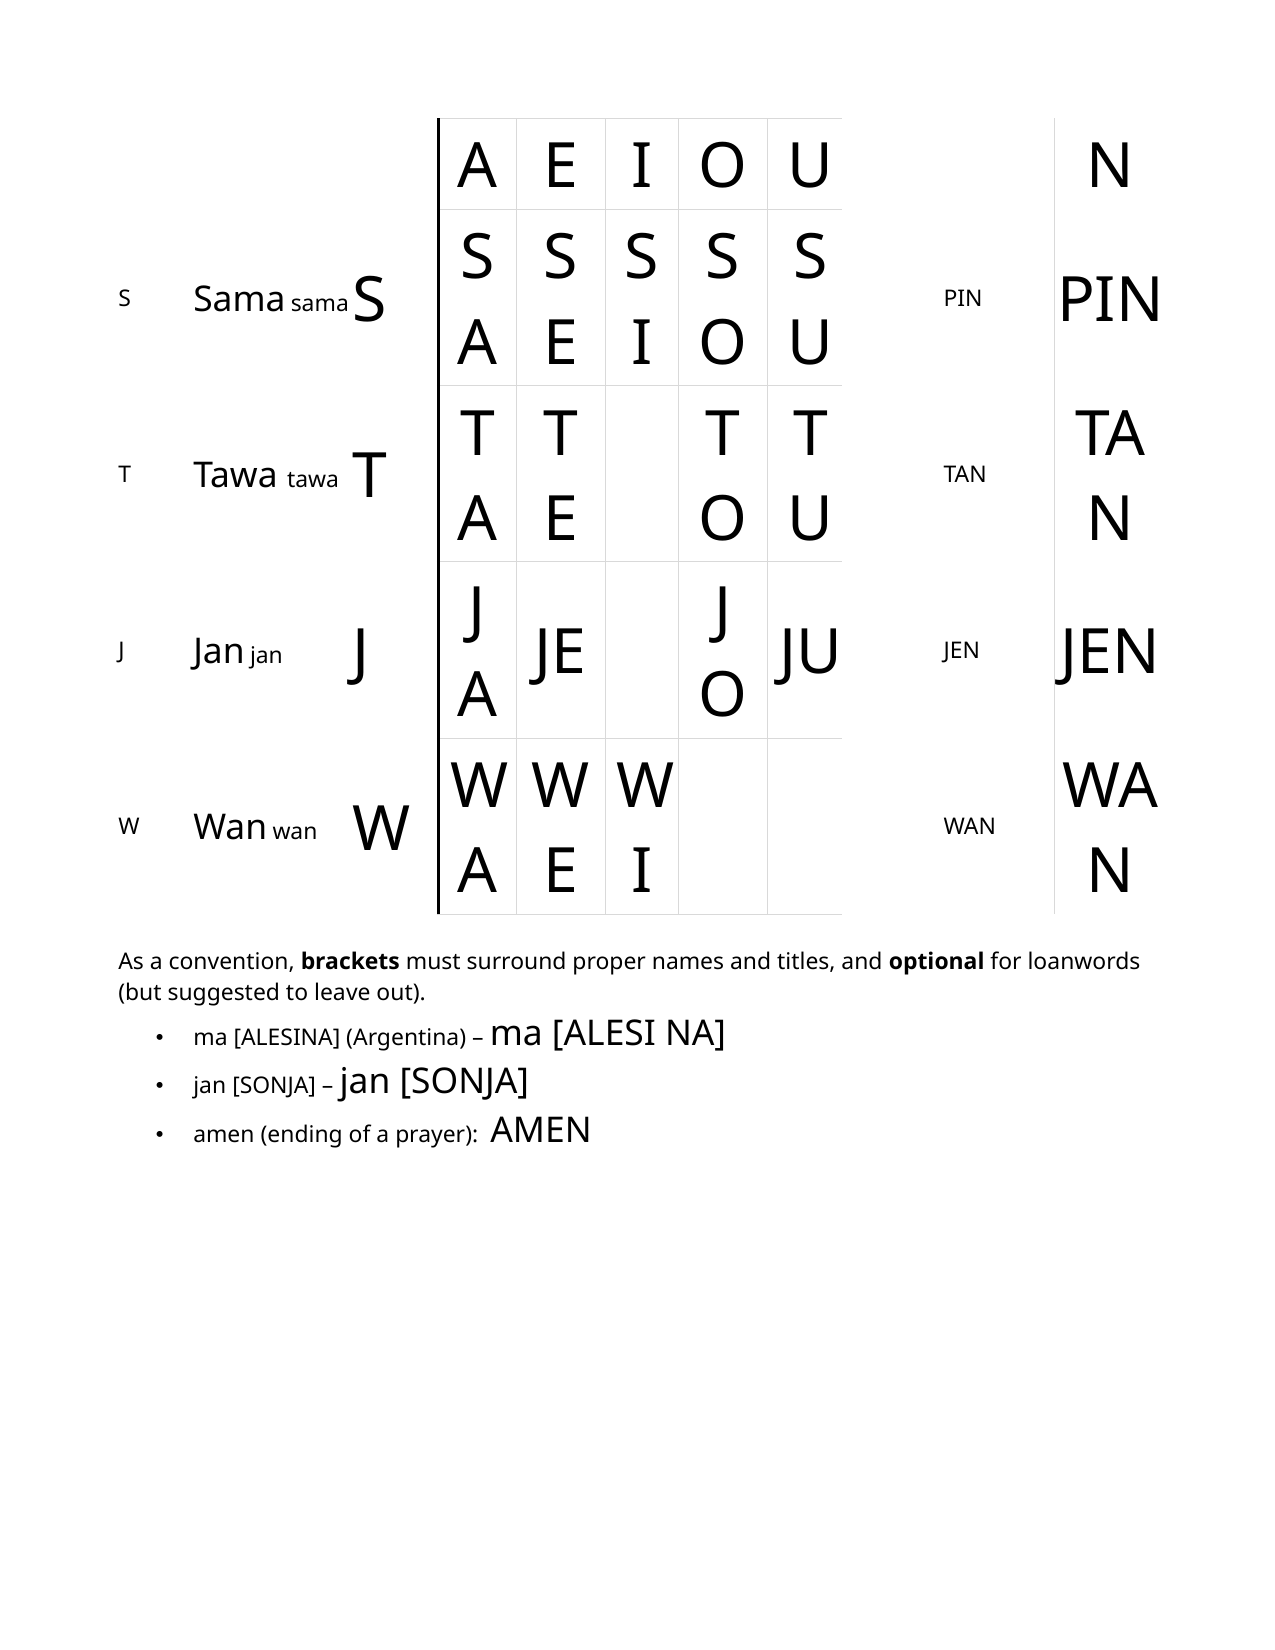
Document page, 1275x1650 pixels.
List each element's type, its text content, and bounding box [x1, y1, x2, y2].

table_cell SE [517, 210, 605, 385]
table_cell O [679, 119, 767, 209]
table_cell SO [679, 210, 767, 385]
table_cell JE [517, 562, 605, 738]
table_cell TAN [943, 385, 1054, 561]
table_cell TAN [1055, 385, 1167, 561]
text As a convention, brackets must surround proper names and titles, and optional for loanwords (but suggested to leave out). [118, 945, 1157, 1008]
table_cell A [440, 119, 516, 209]
table_cell [842, 385, 943, 561]
table_cell Sama sama [193, 209, 352, 385]
table_cell PIN [1055, 209, 1167, 385]
table_cell [842, 209, 943, 385]
table_cell E [517, 119, 605, 209]
list amen (ending of a prayer): AMEN [156, 1104, 1157, 1152]
table_cell WA [440, 739, 516, 914]
table_cell Wan wan [193, 738, 352, 914]
table_cell [353, 118, 437, 209]
table_cell [193, 118, 352, 209]
table_cell TE [517, 386, 605, 561]
table_cell [606, 386, 678, 561]
table_cell SU [768, 210, 842, 385]
table_cell [606, 562, 678, 738]
table_cell I [606, 119, 678, 209]
table_cell [842, 738, 943, 914]
table_cell J [118, 561, 193, 738]
table_cell [842, 118, 943, 209]
table_cell JEN [943, 561, 1054, 738]
table_cell TA [440, 386, 516, 561]
table_cell Jan jan [193, 561, 352, 738]
table_cell WAN [943, 738, 1054, 914]
table_cell [768, 739, 842, 914]
table_cell TO [679, 386, 767, 561]
table_cell WAN [1055, 738, 1167, 914]
table_cell SA [440, 210, 516, 385]
table_cell T [118, 385, 193, 561]
table_cell U [768, 119, 842, 209]
table_cell S [118, 209, 193, 385]
table_cell W [353, 738, 437, 914]
table_cell [842, 561, 943, 738]
list ma [ALESINA] (Argentina) – ma [ALESI NA] [156, 1008, 1157, 1056]
table_cell [679, 739, 767, 914]
table_cell JA [440, 562, 516, 738]
table_cell JU [768, 562, 842, 738]
table_cell WI [606, 739, 678, 914]
table_cell WE [517, 739, 605, 914]
table_cell N [1055, 118, 1167, 209]
table_cell SI [606, 210, 678, 385]
table_cell S [353, 209, 437, 385]
table_cell JO [679, 562, 767, 738]
table_cell PIN [943, 209, 1054, 385]
table_cell [943, 118, 1054, 209]
table_cell J [353, 561, 437, 738]
table_cell W [118, 738, 193, 914]
table_cell JEN [1055, 561, 1167, 738]
table_cell TU [768, 386, 842, 561]
table_cell [118, 118, 193, 209]
table_cell T [353, 385, 437, 561]
table_cell Tawa tawa [193, 385, 352, 561]
list jan [SONJA] – jan [SONJA] [156, 1056, 1157, 1104]
